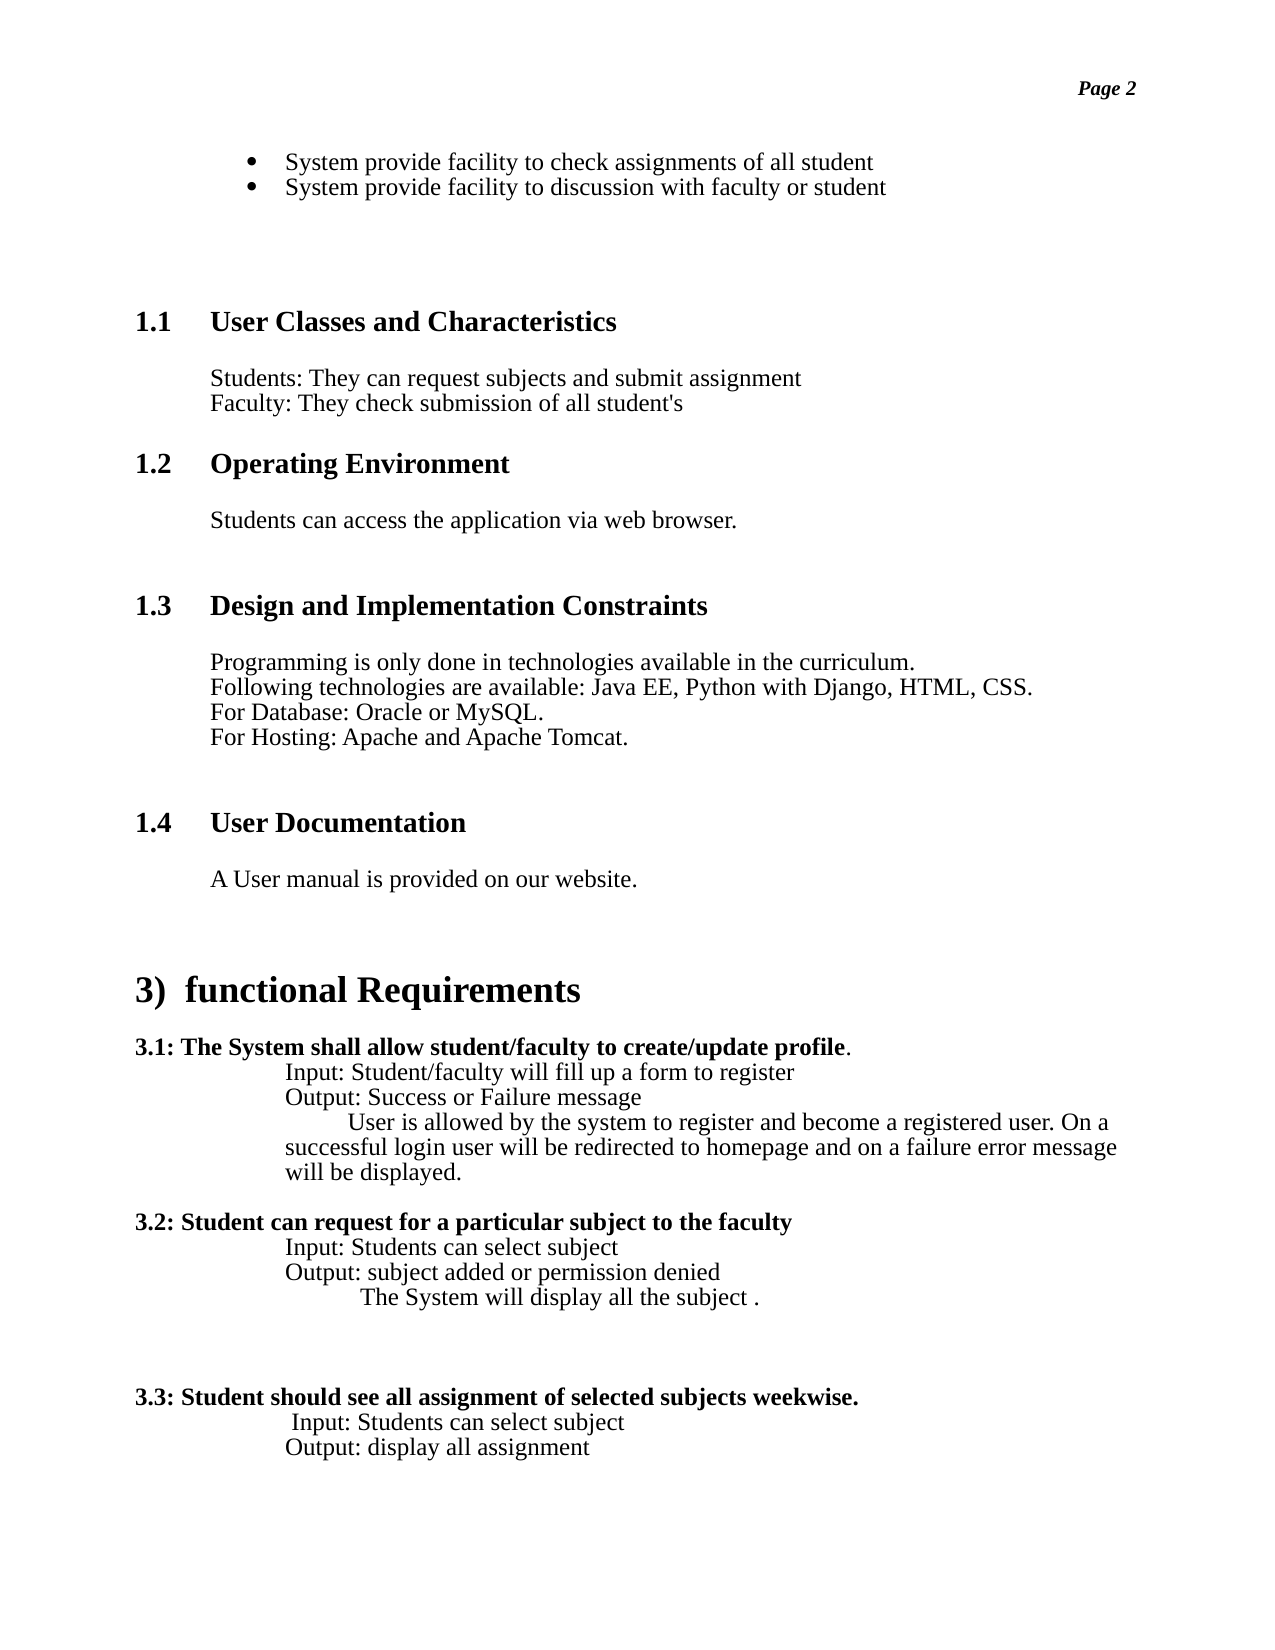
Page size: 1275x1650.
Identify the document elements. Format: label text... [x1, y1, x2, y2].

subtitle Operating Environment [135, 446, 1140, 479]
text Input: Student/faculty will fill up a form to register [135, 1061, 1140, 1086]
text Students can access the application via web browser. [210, 509, 1140, 534]
text The System will display all the subject . [285, 1286, 1140, 1311]
subtitle User Documentation [135, 805, 1140, 838]
subtitle User Classes and Characteristics [135, 304, 1140, 338]
text Input: Students can select subject [172, 1236, 1140, 1261]
text Input: Students can select subject [135, 1411, 1140, 1436]
text Programming is only done in technologies available in the curriculum. [135, 651, 1140, 676]
text 3.1: The System shall allow student/faculty to create/update profile. [135, 1036, 1140, 1061]
subtitle 3) functional Requirements [135, 967, 1140, 1011]
list System provide facility to check assignments of all student [247, 150, 1140, 175]
text Faculty: They check submission of all student's [210, 392, 1140, 417]
text Students: They can request subjects and submit assignment [210, 367, 1140, 392]
text A User manual is provided on our website. [135, 867, 1140, 892]
text Following technologies are available: Java EE, Python with Django, HTML, CSS. [135, 676, 1140, 701]
text Output: display all assignment [135, 1436, 1140, 1461]
text User is allowed by the system to register and become a registered user. On a successful login user will be redirected to homepage and on a failure error message will be displayed. [285, 1111, 1140, 1186]
subtitle Design and Implementation Constraints [135, 588, 1140, 621]
list System provide facility to discussion with faculty or student [247, 175, 1140, 200]
text Output: subject added or permission denied [172, 1261, 1140, 1286]
text For Database: Oracle or MySQL. [135, 701, 1140, 726]
text 3.3: Student should see all assignment of selected subjects weekwise. [135, 1386, 1140, 1411]
text Output: Success or Failure message [135, 1086, 1140, 1111]
text 3.2: Student can request for a particular subject to the faculty [135, 1211, 1140, 1236]
text For Hosting: Apache and Apache Tomcat. [135, 726, 1140, 751]
